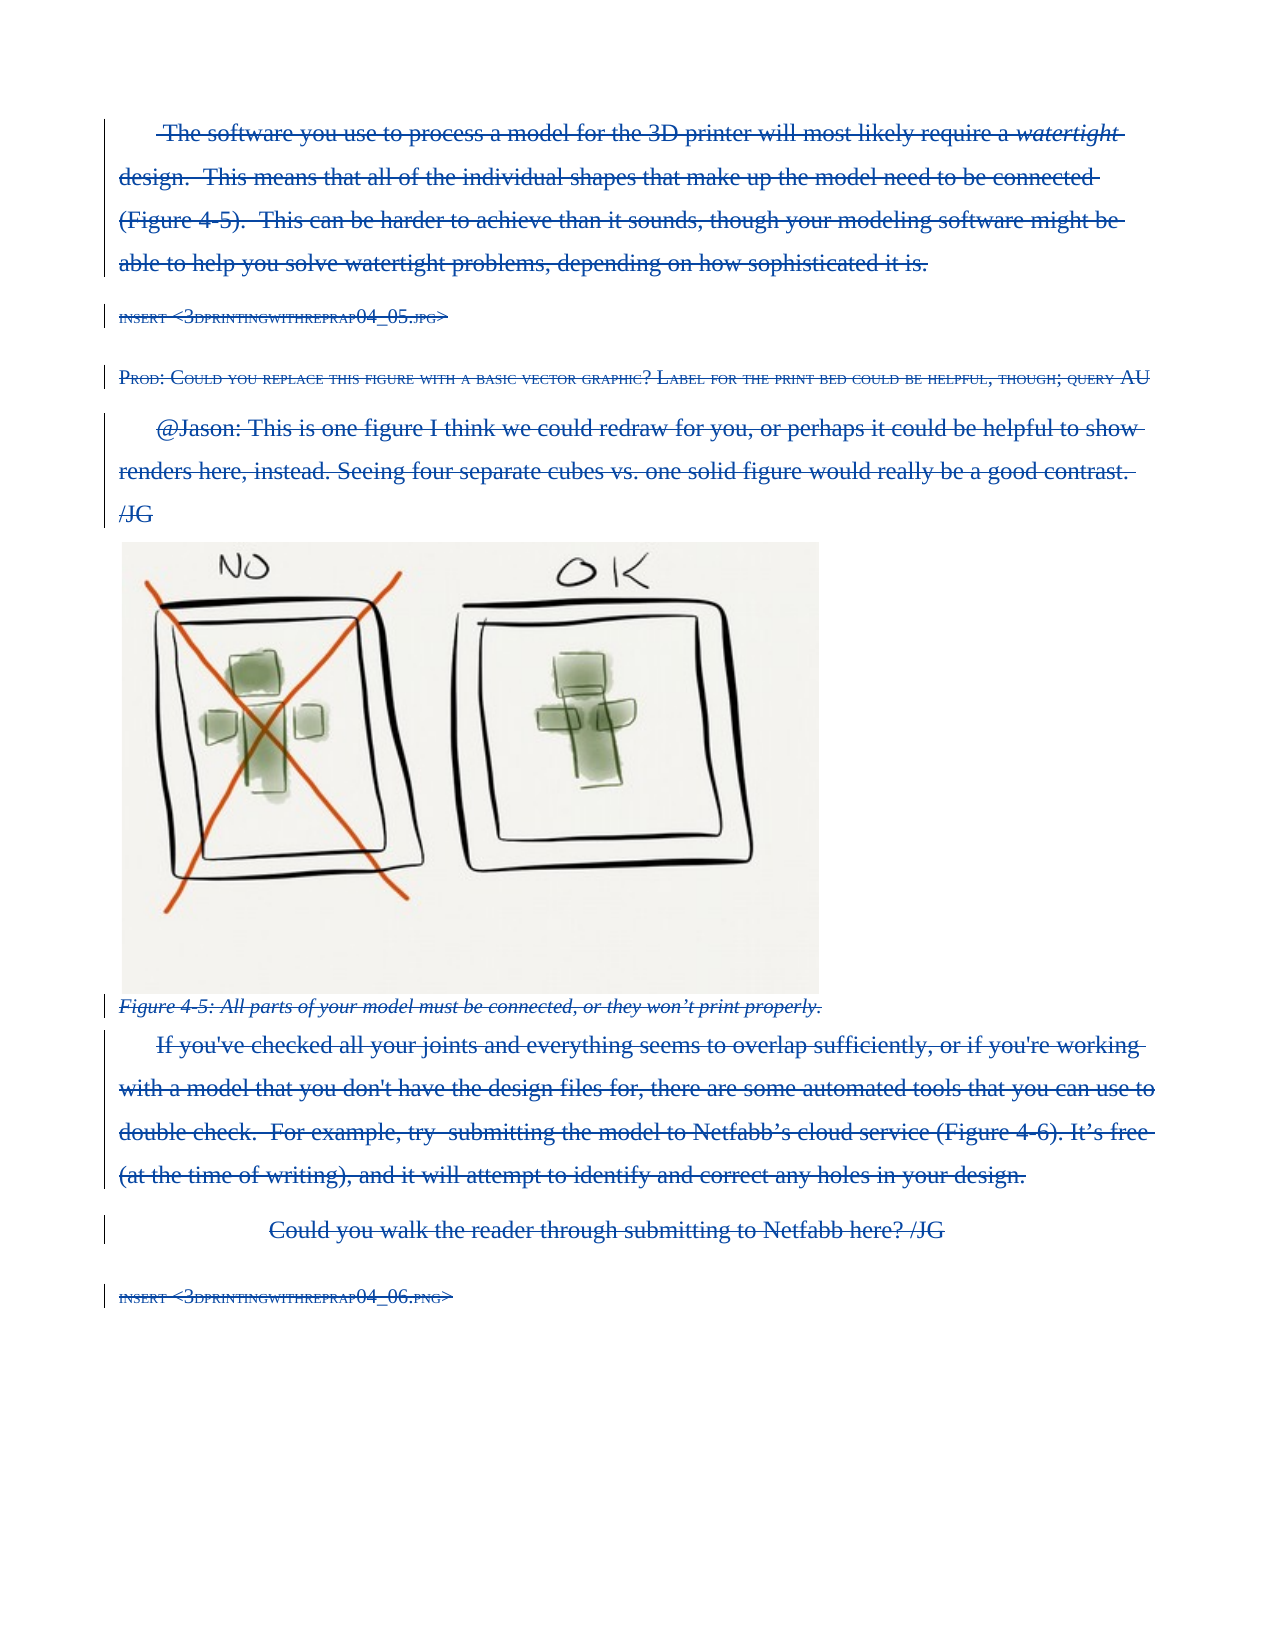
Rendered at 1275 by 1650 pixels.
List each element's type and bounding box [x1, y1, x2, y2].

picture [121, 542, 819, 994]
